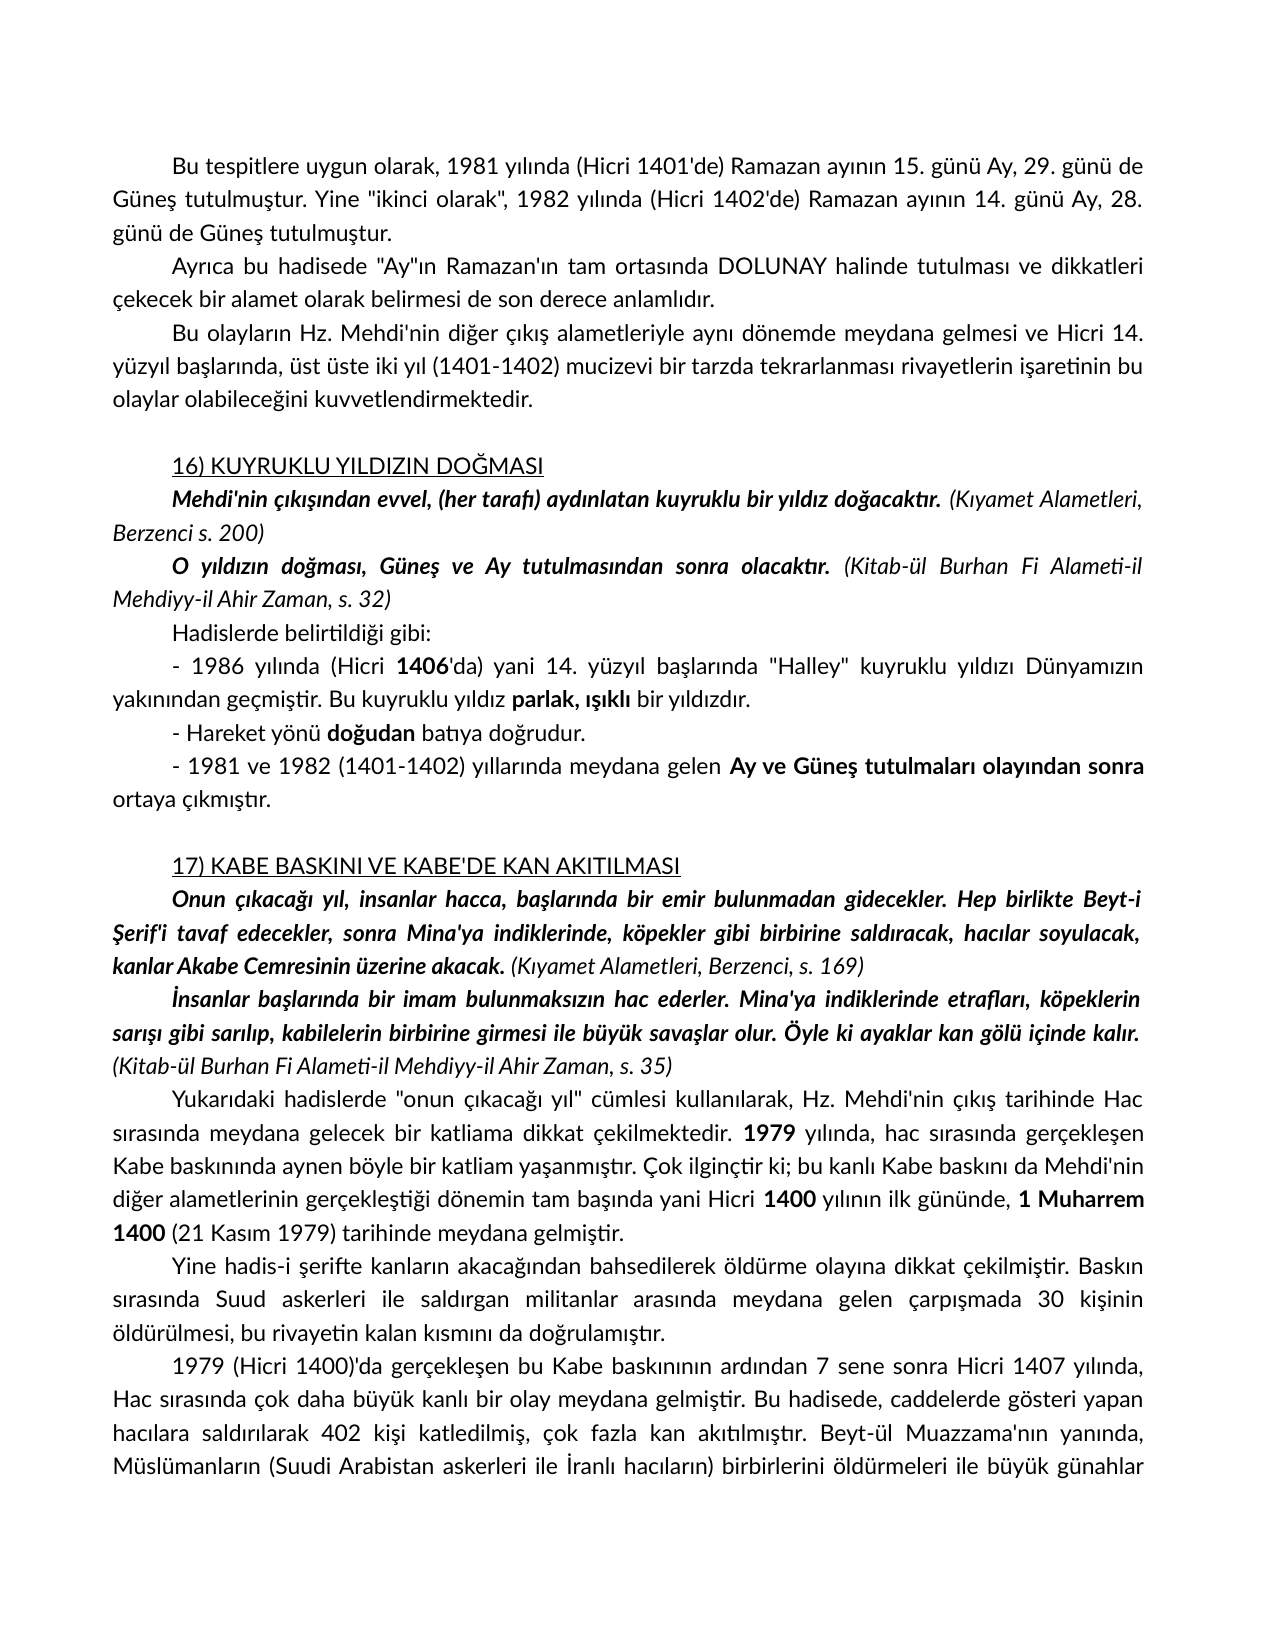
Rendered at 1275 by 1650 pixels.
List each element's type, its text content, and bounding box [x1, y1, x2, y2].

text İnsanlar başlarında bir imam bulunmaksızın hac ederler. Mina'ya indiklerinde etrafları, köpeklerin sarışı gibi sarılıp, kabilelerin birbirine girmesi ile büyük savaşlar olur. Öyle ki ayaklar kan gölü içinde kalır. (Kitab-ül Burhan Fi Alameti-il Mehdiyy-il Ahir Zaman, s. 35) [112, 981, 1145, 1081]
text Bu olayların Hz. Mehdi'nin diğer çıkış alametleriyle aynı dönemde meydana gelmesi ve Hicri 14. yüzyıl başlarında, üst üste iki yıl (1401-1402) mucizevi bir tarzda tekrarlanması rivayetlerin işaretinin bu olaylar olabileceğini kuvvetlendirmektedir. [112, 314, 1145, 414]
text O yıldızın doğması, Güneş ve Ay tutulmasından sonra olacaktır. (Kitab-ül Burhan Fi Alameti-il Mehdiyy-il Ahir Zaman, s. 32) [112, 548, 1145, 614]
text 17) KABE BASKINI VE KABE'DE KAN AKITILMASI [112, 848, 1145, 881]
text Bu tespitlere uygun olarak, 1981 yılında (Hicri 1401'de) Ramazan ayının 15. günü Ay, 29. günü de Güneş tutulmuştur. Yine "ikinci olarak", 1982 yılında (Hicri 1402'de) Ramazan ayının 14. günü Ay, 28. günü de Güneş tutulmuştur. [112, 148, 1145, 248]
text Mehdi'nin çıkışından evvel, (her tarafı) aydınlatan kuyruklu bir yıldız doğacaktır. (Kıyamet Alametleri, Berzenci s. 200) [112, 481, 1145, 548]
text Onun çıkacağı yıl, insanlar hacca, başlarında bir emir bulunmadan gidecekler. Hep birlikte Beyt-i Şerif'i tavaf edecekler, sonra Mina'ya indiklerinde, köpekler gibi birbirine saldıracak, hacılar soyulacak, kanlar Akabe Cemresinin üzerine akacak. (Kıyamet Alametleri, Berzenci, s. 169) [112, 881, 1145, 981]
text - Hareket yönü doğudan batıya doğrudur. [112, 714, 1145, 748]
text Yukarıdaki hadislerde "onun çıkacağı yıl" cümlesi kullanılarak, Hz. Mehdi'nin çıkış tarihinde Hac sırasında meydana gelecek bir katliama dikkat çekilmektedir. 1979 yılında, hac sırasında gerçekleşen Kabe baskınında aynen böyle bir katliam yaşanmıştır. Çok ilginçtir ki; bu kanlı Kabe baskını da Mehdi'nin diğer alametlerinin gerçekleştiği dönemin tam başında yani Hicri 1400 yılının ilk gününde, 1 Muharrem 1400 (21 Kasım 1979) tarihinde meydana gelmiştir. [112, 1081, 1145, 1248]
text 1979 (Hicri 1400)'da gerçekleşen bu Kabe baskınının ardından 7 sene sonra Hicri 1407 yılında, Hac sırasında çok daha büyük kanlı bir olay meydana gelmiştir. Bu hadisede, caddelerde gösteri yapan hacılara saldırılarak 402 kişi katledilmiş, çok fazla kan akıtılmıştır. Beyt-ül Muazzama'nın yanında, Müslümanların (Suudi Arabistan askerleri ile İranlı hacıların) birbirlerini öldürmeleri ile büyük günahlar [112, 1348, 1145, 1481]
text 16) KUYRUKLU YILDIZIN DOĞMASI [112, 448, 1145, 481]
text - 1981 ve 1982 (1401-1402) yıllarında meydana gelen Ay ve Güneş tutulmaları olayından sonra ortaya çıkmıştır. [112, 748, 1145, 814]
text Ayrıca bu hadisede "Ay"ın Ramazan'ın tam ortasında DOLUNAY halinde tutulması ve dikkatleri çekecek bir alamet olarak belirmesi de son derece anlamlıdır. [112, 248, 1145, 314]
text - 1986 yılında (Hicri 1406'da) yani 14. yüzyıl başlarında "Halley" kuyruklu yıldızı Dünyamızın yakınından geçmiştir. Bu kuyruklu yıldız parlak, ışıklı bir yıldızdır. [112, 648, 1145, 714]
text Yine hadis-i şerifte kanların akacağından bahsedilerek öldürme olayına dikkat çekilmiştir. Baskın sırasında Suud askerleri ile saldırgan militanlar arasında meydana gelen çarpışmada 30 kişinin öldürülmesi, bu rivayetin kalan kısmını da doğrulamıştır. [112, 1248, 1145, 1348]
text Hadislerde belirtildiği gibi: [112, 614, 1145, 648]
